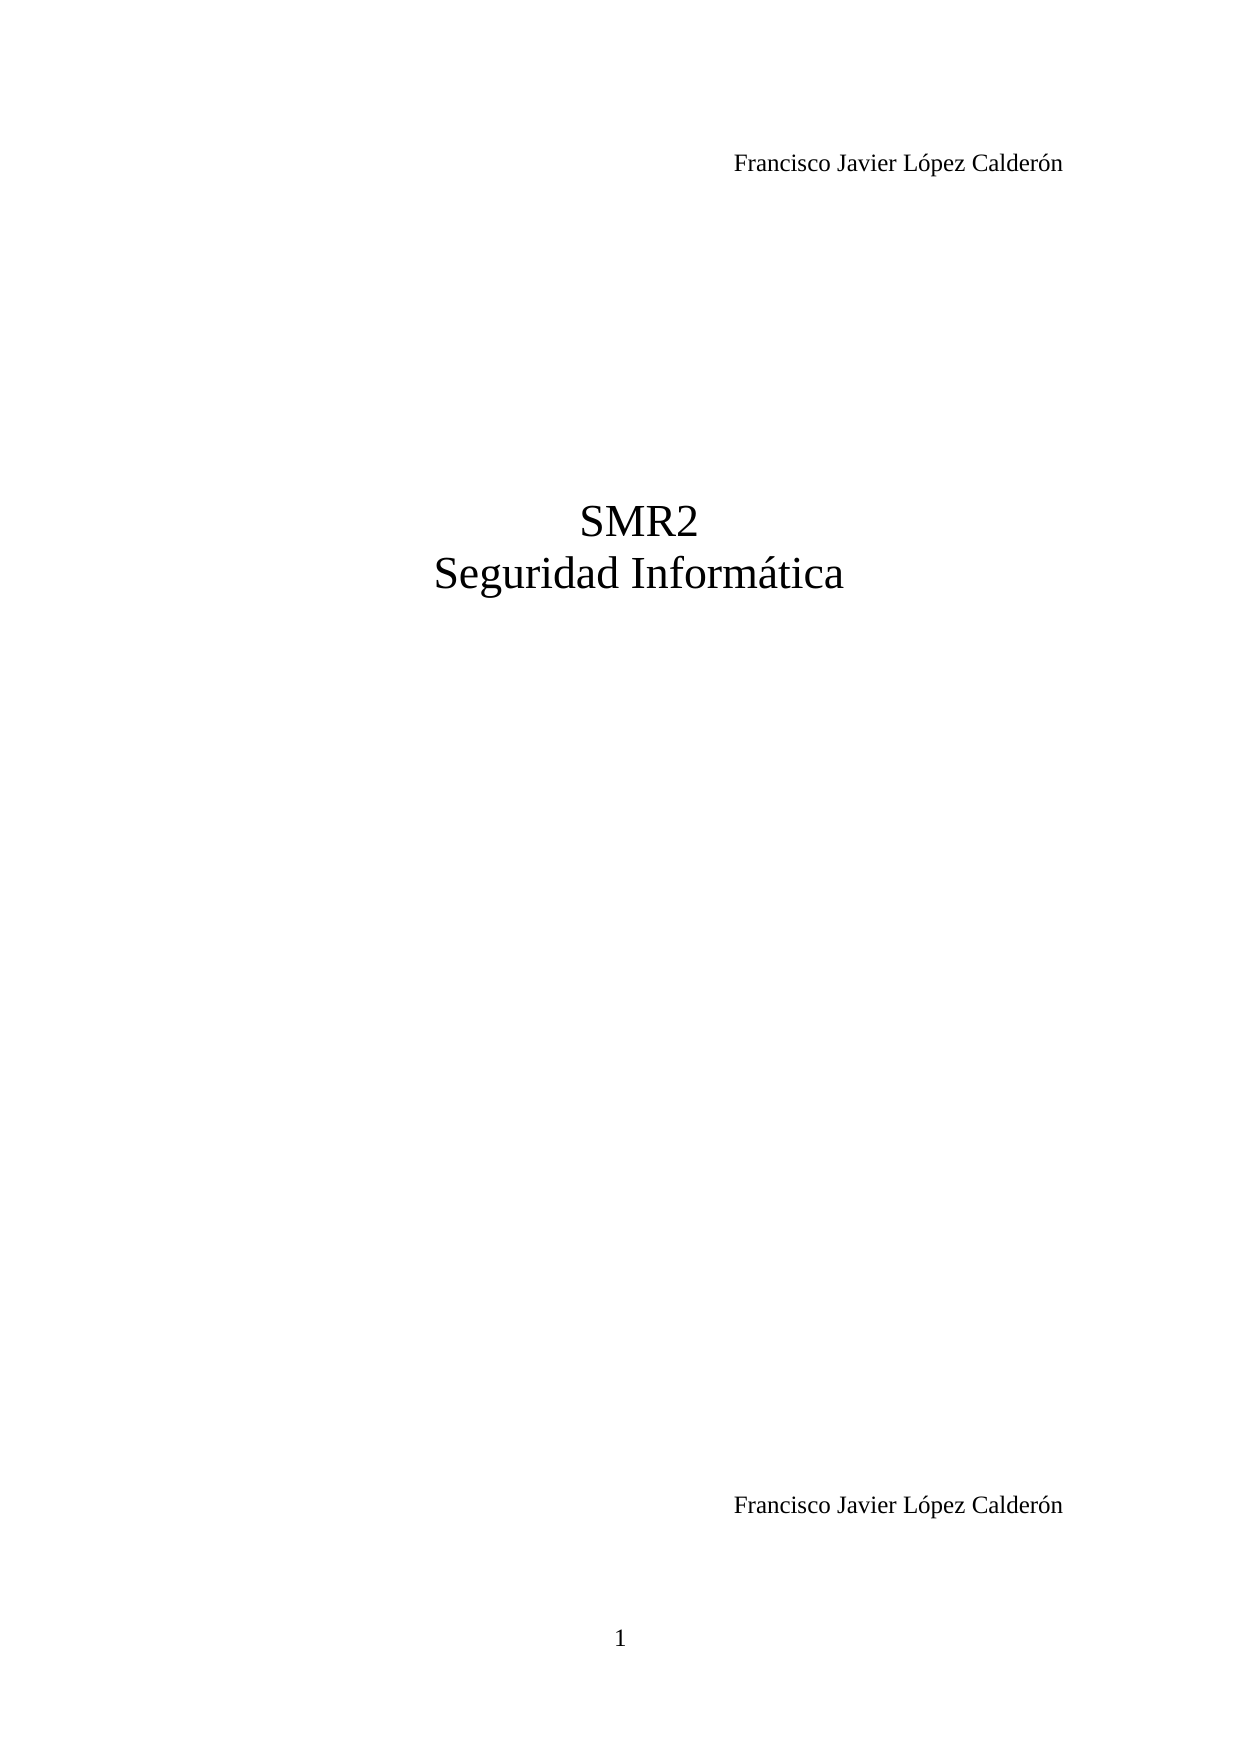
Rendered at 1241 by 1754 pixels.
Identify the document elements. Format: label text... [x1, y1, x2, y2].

text SMR2 [215, 493, 1063, 546]
text Francisco Javier López Calderón [215, 1490, 1063, 1519]
text Seguridad Informática [215, 546, 1063, 599]
